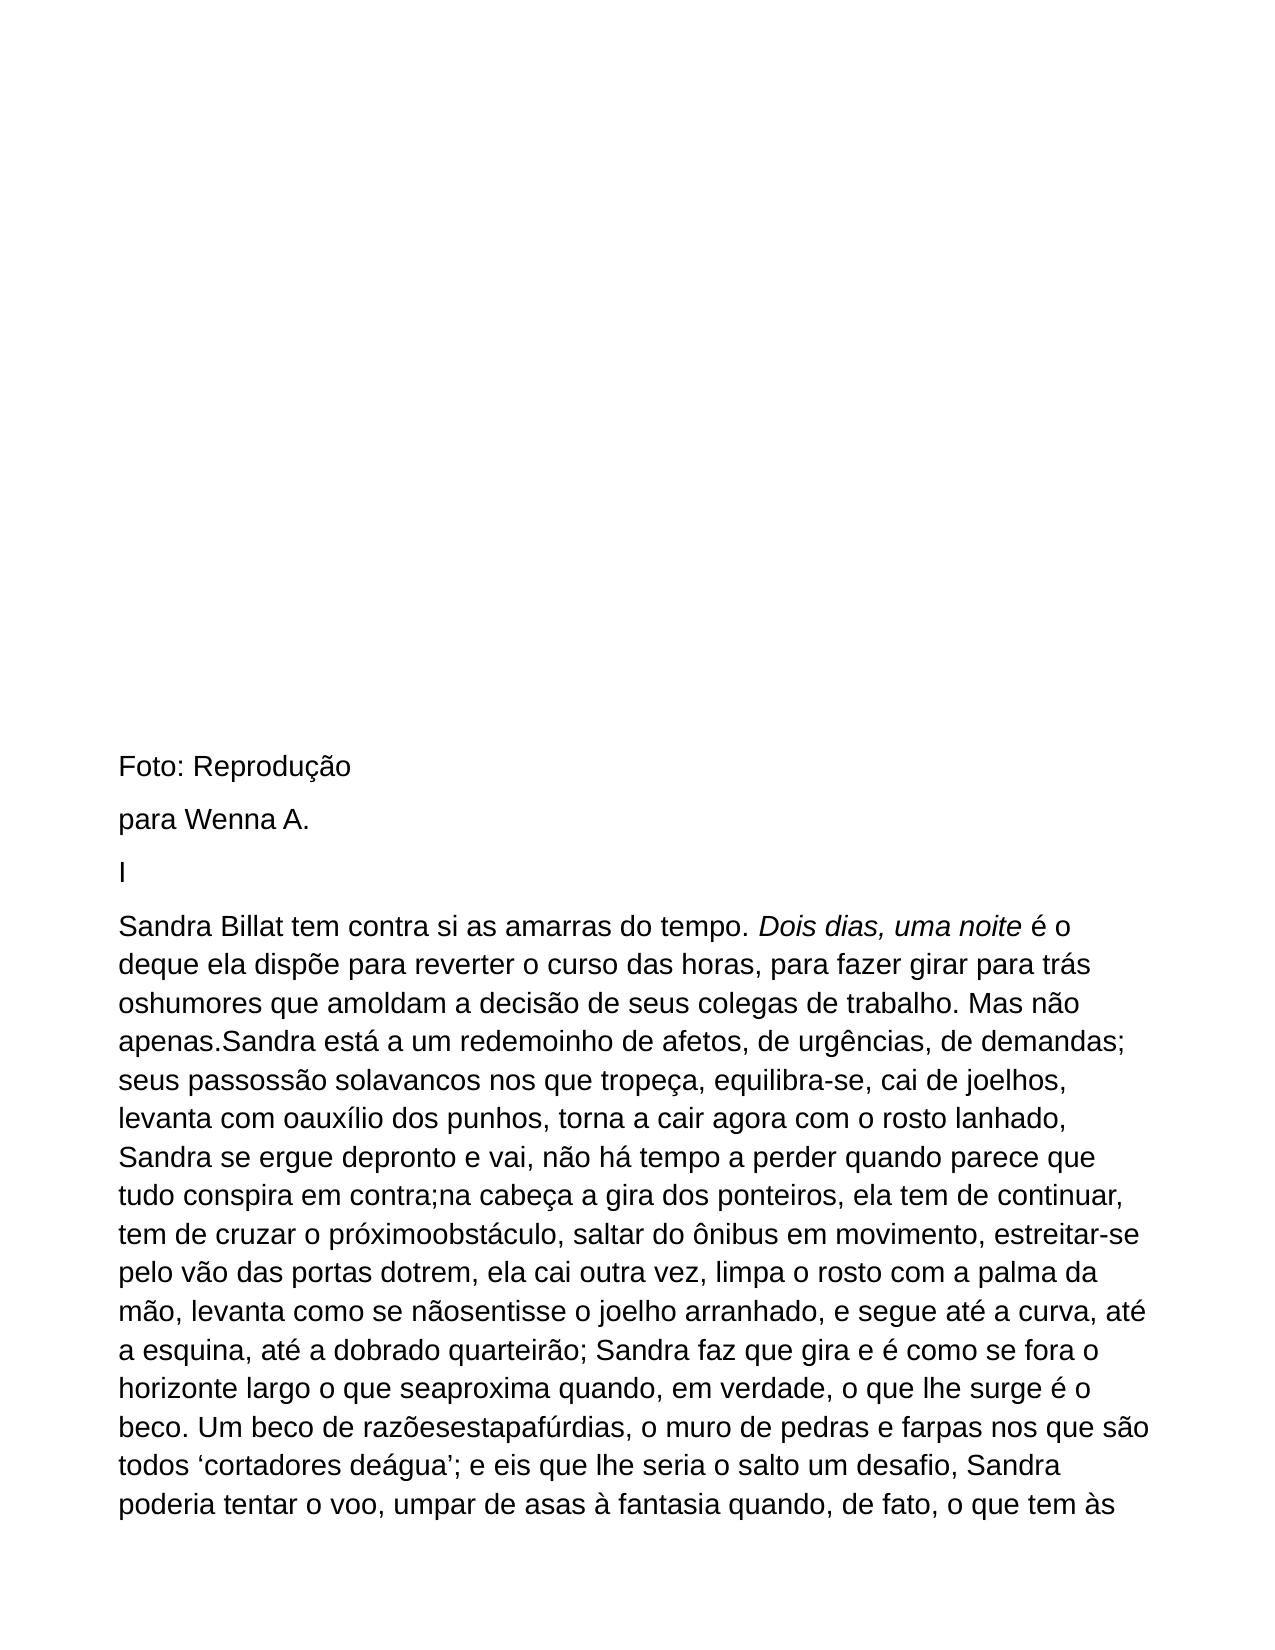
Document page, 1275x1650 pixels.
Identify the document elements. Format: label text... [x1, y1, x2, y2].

text Sandra Billat tem contra si as amarras do tempo. Dois dias, uma noite é o deque ela dispõe para reverter o curso das horas, para fazer girar para trás oshumores que amoldam a decisão de seus colegas de trabalho. Mas não apenas.Sandra está a um redemoinho de afetos, de urgências, de demandas; seus passossão solavancos nos que tropeça, equilibra-se, cai de joelhos, levanta com oauxílio dos punhos, torna a cair agora com o rosto lanhado, Sandra se ergue depronto e vai, não há tempo a perder quando parece que tudo conspira em contra;na cabeça a gira dos ponteiros, ela tem de continuar, tem de cruzar o próximoobstáculo, saltar do ônibus em movimento, estreitar-se pelo vão das portas dotrem, ela cai outra vez, limpa o rosto com a palma da mão, levanta como se nãosentisse o joelho arranhado, e segue até a curva, até a esquina, até a dobrado quarteirão; Sandra faz que gira e é como se fora o horizonte largo o que seaproxima quando, em verdade, o que lhe surge é o beco. Um beco de razõesestapafúrdias, o muro de pedras e farpas nos que são todos ‘cortadores deágua’; e eis que lhe seria o salto um desafio, Sandra poderia tentar o voo, umpar de asas à fantasia quando, de fato, o que tem às [118, 908, 1157, 1520]
text I [118, 855, 1157, 889]
text para Wenna A. [118, 802, 1157, 836]
text Foto: Reprodução [118, 749, 1157, 783]
